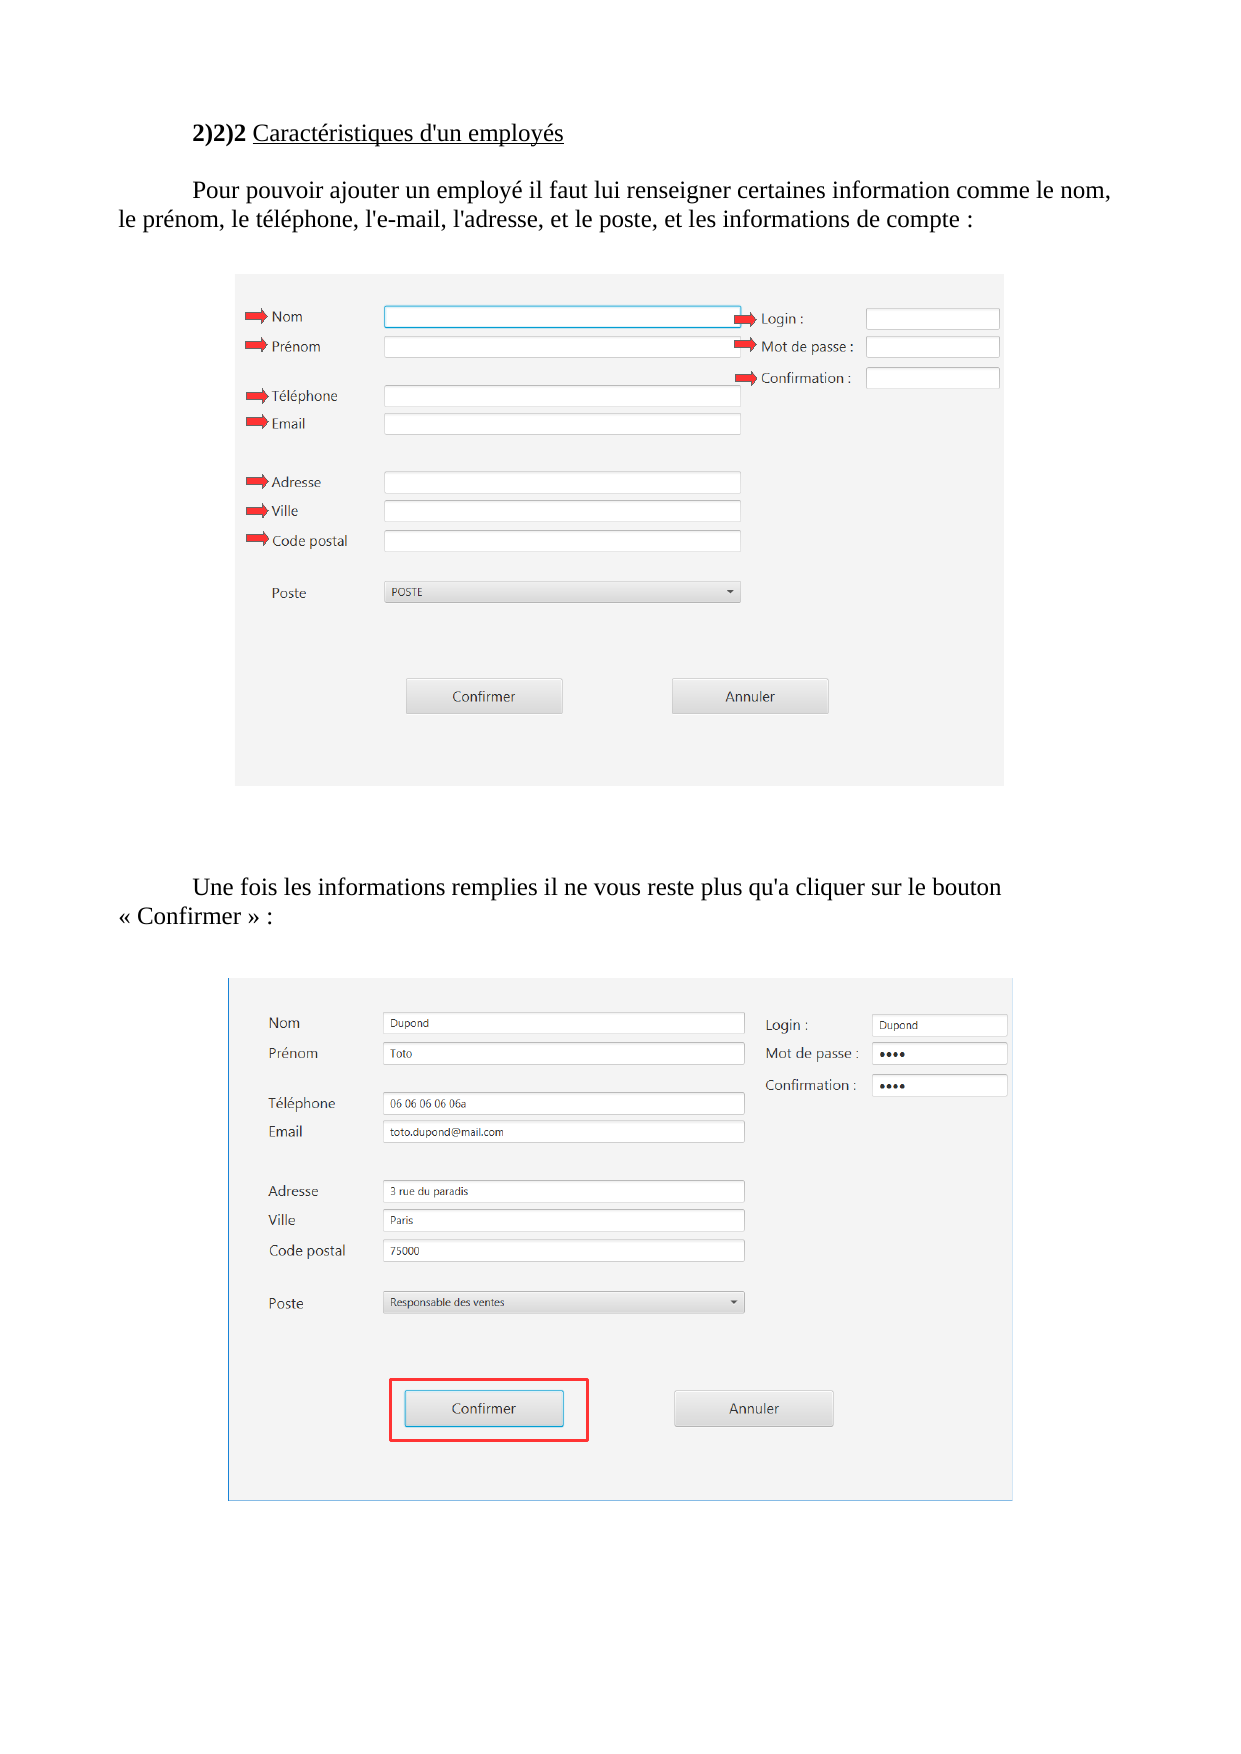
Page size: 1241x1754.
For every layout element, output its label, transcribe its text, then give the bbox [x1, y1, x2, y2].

text Pour pouvoir ajouter un employé il faut lui renseigner certaines information comme le nom, le prénom, le téléphone, l'e-mail, l'adresse, et le poste, et les informations de compte : [118, 176, 1122, 233]
text 2)2)2 Caractéristiques d'un employés [118, 118, 1122, 147]
text Une fois les informations remplies il ne vous reste plus qu'a cliquer sur le bouton « Confirmer » : [118, 872, 1122, 930]
picture [234, 274, 1006, 786]
picture [228, 978, 1013, 1501]
